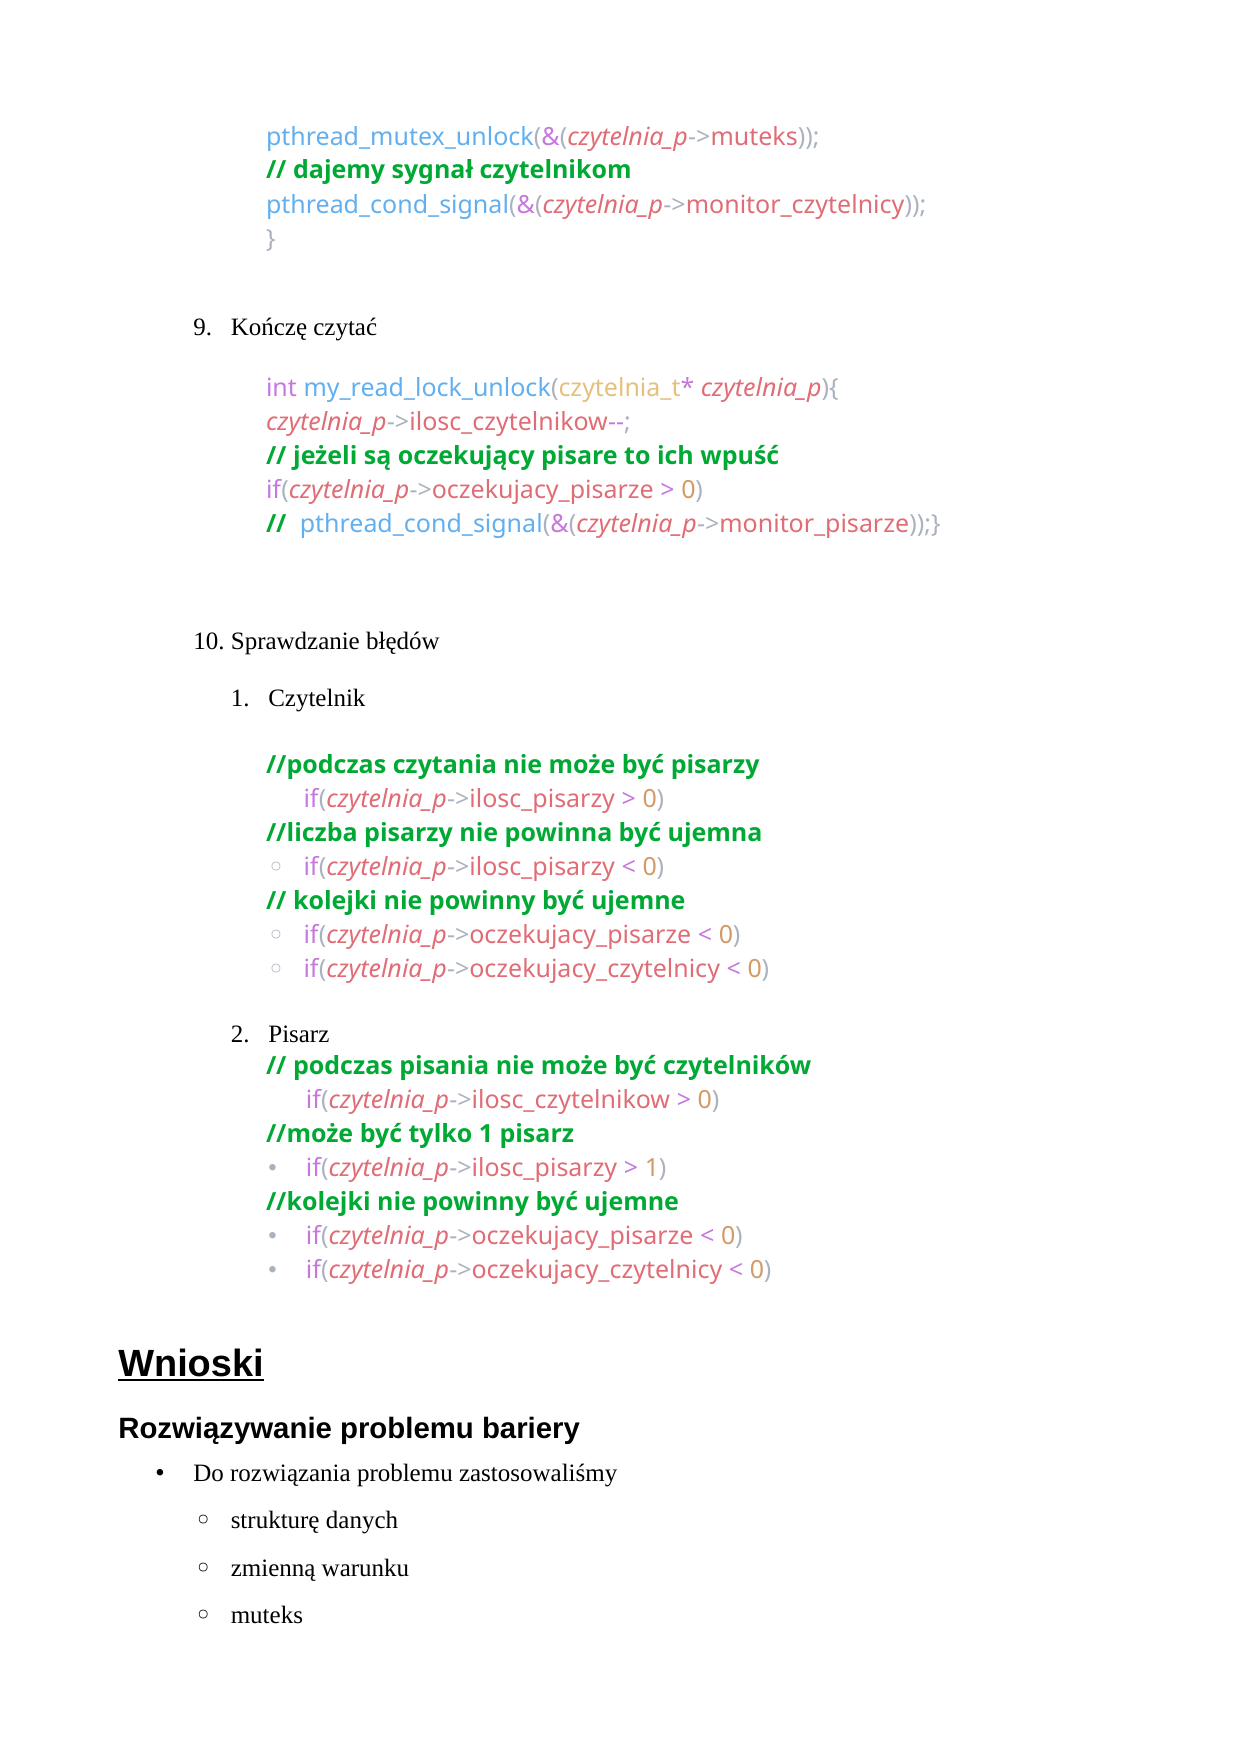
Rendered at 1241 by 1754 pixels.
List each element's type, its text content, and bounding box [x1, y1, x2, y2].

list if(czytelnia_p->oczekujacy_pisarze < 0) [268, 1218, 1122, 1252]
list //może być tylko 1 pisarz [266, 1116, 1122, 1150]
text pthread_cond_signal(&(czytelnia_p->monitor_czytelnicy)); [266, 186, 1122, 220]
list // kolejki nie powinny być ujemne [266, 882, 1122, 917]
list if(czytelnia_p->ilosc_pisarzy < 0) [266, 848, 1122, 882]
list Do rozwiązania problemu zastosowaliśmy [156, 1458, 1122, 1486]
list Kończę czytać [193, 312, 1122, 341]
text } [266, 220, 1122, 254]
list //kolejki nie powinny być ujemne [266, 1184, 1122, 1218]
text // jeżeli są oczekujący pisare to ich wpuść [266, 437, 1122, 472]
list if(czytelnia_p->ilosc_pisarzy > 0) [266, 780, 1122, 814]
text int my_read_lock_unlock(czytelnia_t* czytelnia_p){ [266, 369, 1122, 403]
text // dajemy sygnał czytelnikom [266, 152, 1122, 186]
text pthread_mutex_unlock(&(czytelnia_p->muteks)); [266, 118, 1122, 152]
text czytelnia_p->ilosc_czytelnikow--; [266, 403, 1122, 437]
list if(czytelnia_p->oczekujacy_czytelnicy < 0) [266, 951, 1122, 985]
list if(czytelnia_p->oczekujacy_czytelnicy < 0) [268, 1252, 1122, 1286]
list if(czytelnia_p->ilosc_pisarzy > 1) [268, 1150, 1122, 1184]
list zmienną warunku [193, 1553, 1122, 1582]
list //podczas czytania nie może być pisarzy [266, 746, 1122, 780]
list Pisarz [231, 1019, 1122, 1047]
list //liczba pisarzy nie powinna być ujemna [266, 814, 1122, 848]
list if(czytelnia_p->oczekujacy_pisarze < 0) [266, 917, 1122, 951]
list strukturę danych [193, 1505, 1122, 1534]
list // podczas pisania nie może być czytelników [266, 1047, 1122, 1082]
list Czytelnik [231, 683, 1122, 712]
subtitle Wnioski [118, 1341, 1122, 1384]
text // pthread_cond_signal(&(czytelnia_p->monitor_pisarze));} [266, 506, 1122, 540]
list Sprawdzanie błędów [193, 626, 1122, 655]
list if(czytelnia_p->ilosc_czytelnikow > 0) [268, 1082, 1122, 1116]
subtitle Rozwiązywanie problemu bariery [118, 1411, 1122, 1445]
list muteks [193, 1601, 1122, 1629]
text if(czytelnia_p->oczekujacy_pisarze > 0) [266, 472, 1122, 506]
